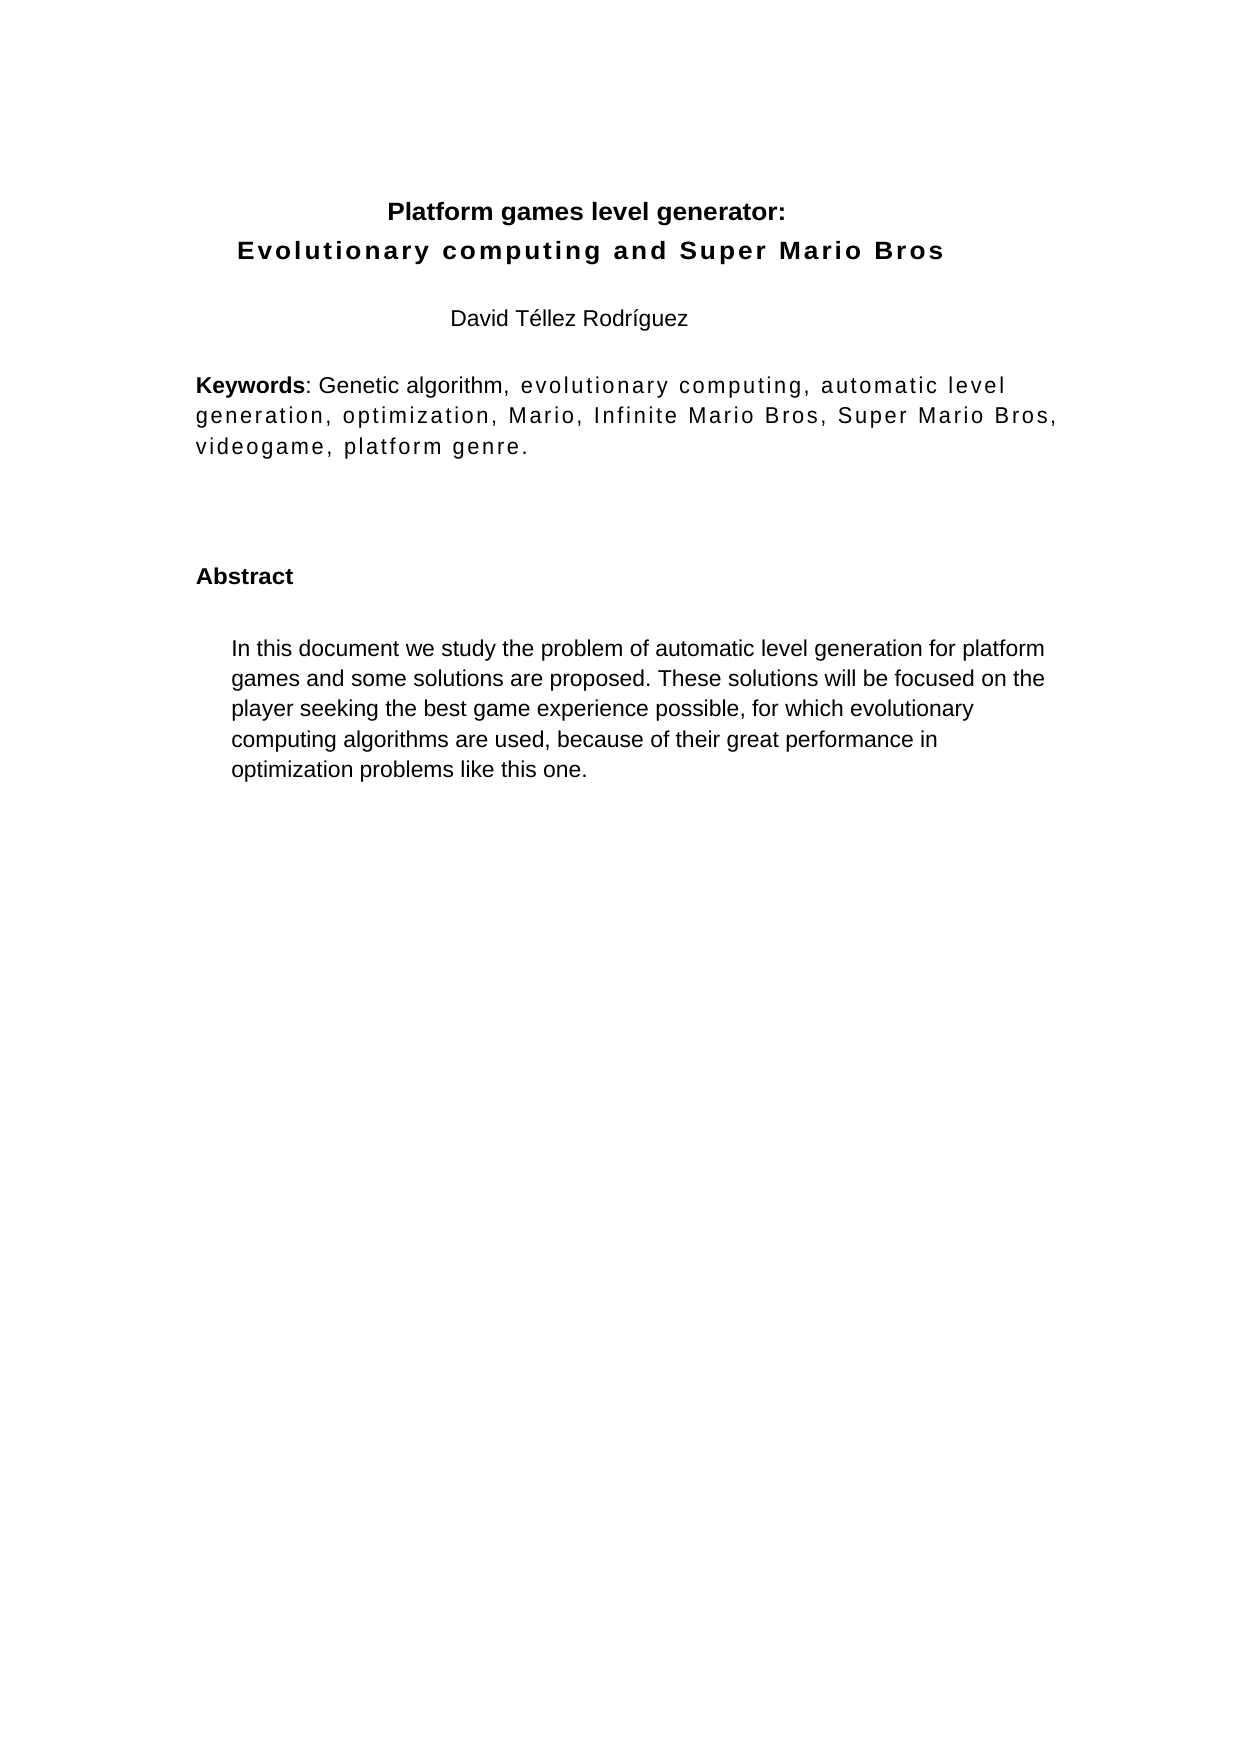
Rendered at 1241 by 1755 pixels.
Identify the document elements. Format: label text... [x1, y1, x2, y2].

subtitle Evolutionary computing and Super Mario Bros [175, 236, 1006, 265]
subtitle Platform games level generator: [175, 197, 1006, 226]
text Keywords: Genetic algorithm, evolutionary computing, automatic level generation, optimization, Mario, Infinite Mario Bros, Super Mario Bros, videogame, platform genre. [196, 372, 1065, 459]
text In this document we study the problem of automatic level generation for platform games and some solutions are proposed. These solutions will be focused on the player seeking the best game experience possible, for which evolutionary computing algorithms are used, because of their great performance in optimization problems like this one. [231, 635, 1065, 782]
text David Téllez Rodríguez [175, 305, 963, 332]
subtitle Abstract [196, 563, 1065, 589]
